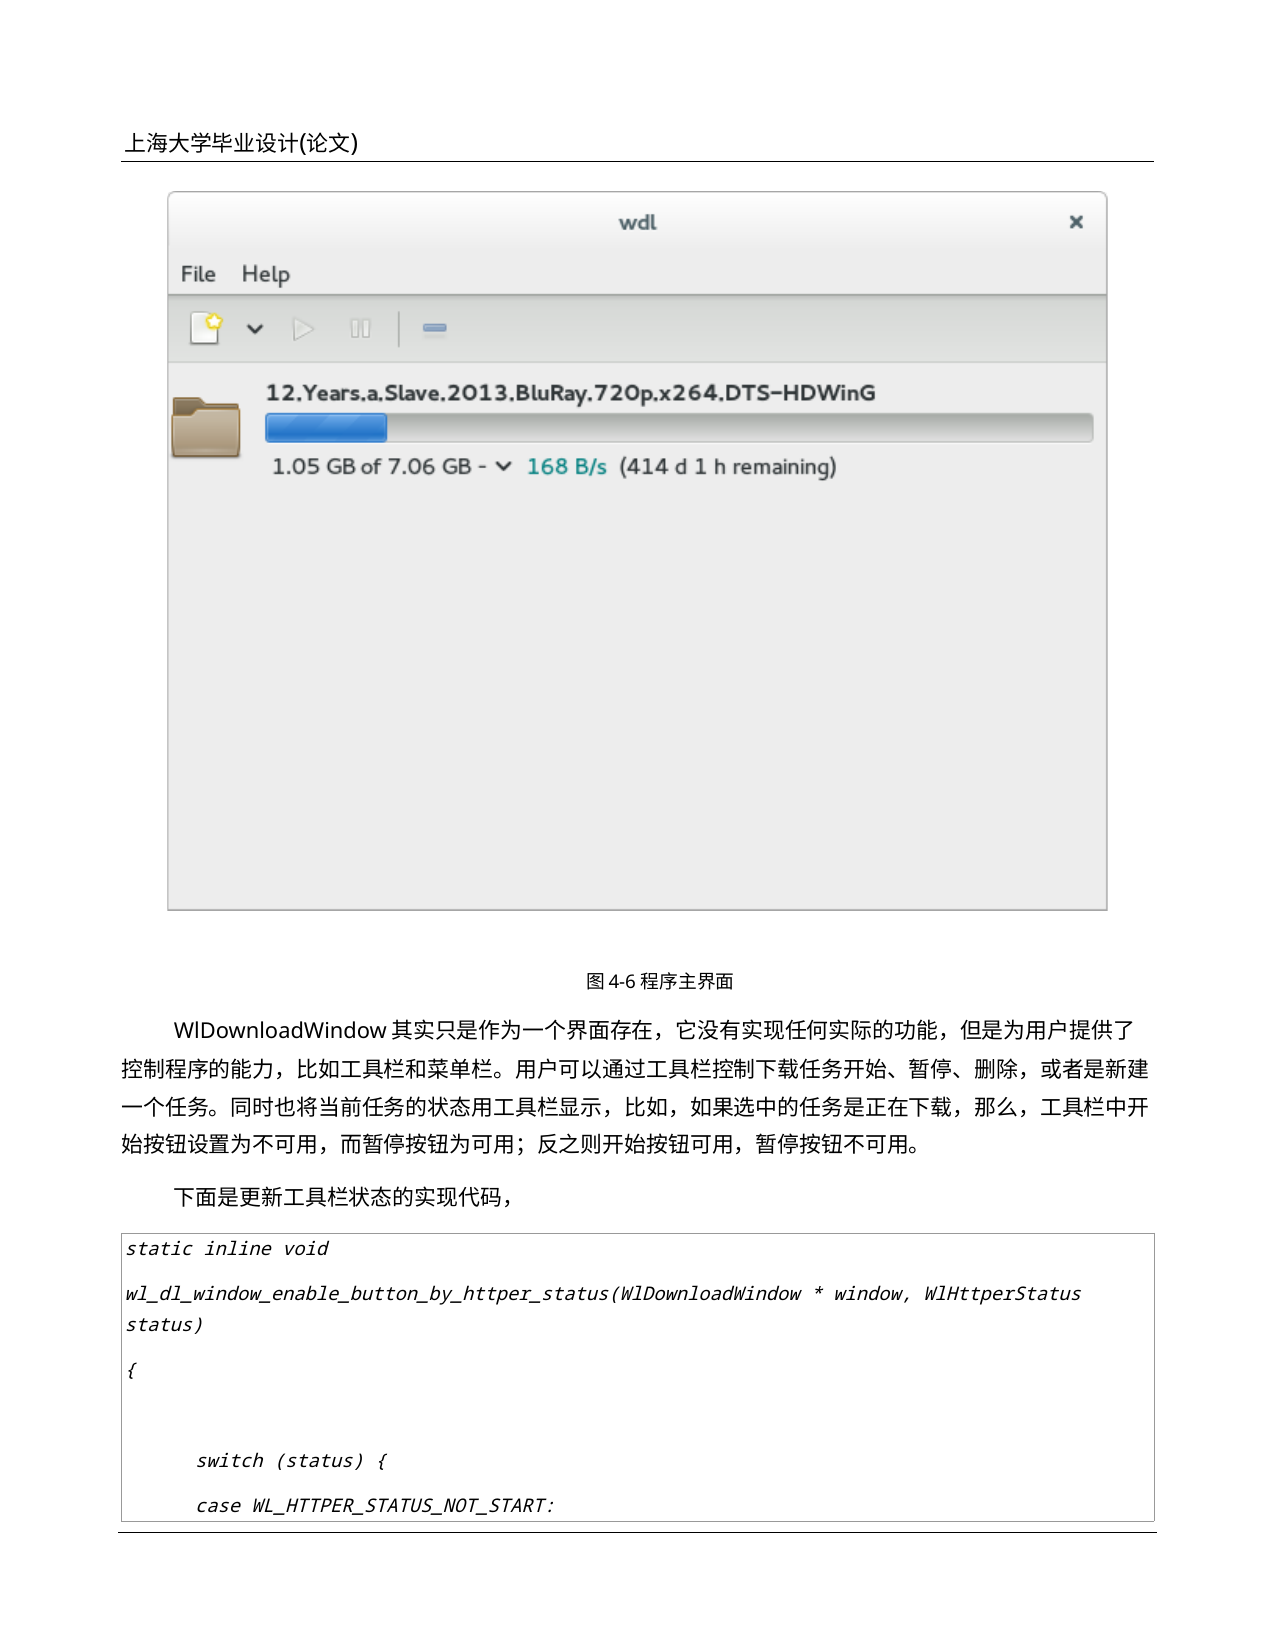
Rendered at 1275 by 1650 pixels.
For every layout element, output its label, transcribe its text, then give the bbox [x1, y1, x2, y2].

text case WL_HTTPER_STATUS_NOT_START: [122, 1489, 1154, 1521]
text 图4-6 程序主界面 [121, 966, 1154, 993]
text static inline void [122, 1234, 1154, 1261]
picture [167, 191, 1108, 911]
text wl_dl_window_enable_button_by_httper_status(WlDownloadWindow * window, WlHttperStatus status) [122, 1278, 1154, 1337]
text switch (status) { [122, 1444, 1154, 1472]
text WlDownloadWindow其实只是作为一个界面存在，它没有实现任何实际的功能，但是为用户提供了控制程序的能力，比如工具栏和菜单栏。用户可以通过工具栏控制下载任务开始、暂停、删除，或者是新建一个任务。同时也将当前任务的状态用工具栏显示，比如，如果选中的任务是正在下载，那么，工具栏中开始按钮设置为不可用，而暂停按钮为可用；反之则开始按钮可用，暂停按钮不可用。 [121, 1013, 1154, 1159]
text 下面是更新工具栏状态的实现代码， [121, 1180, 1154, 1212]
text { [122, 1353, 1154, 1382]
